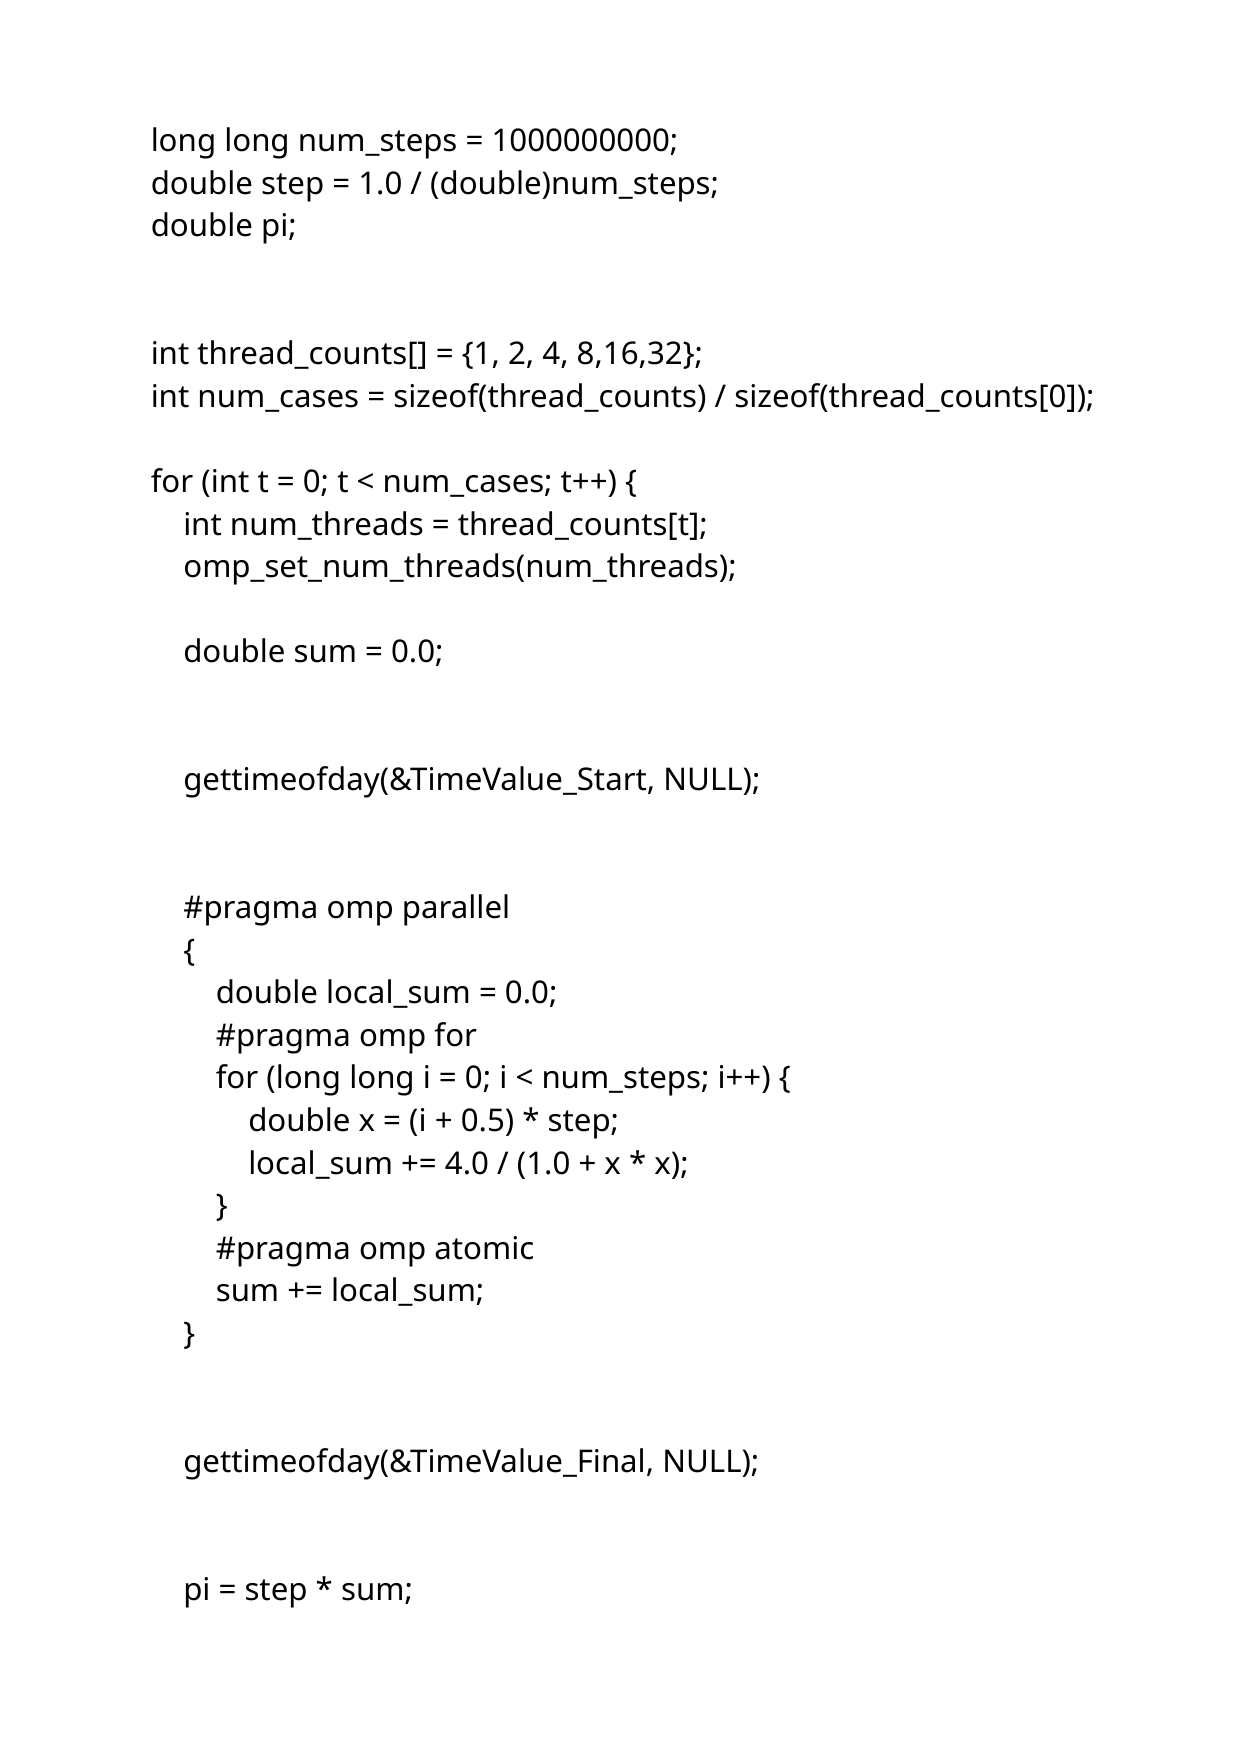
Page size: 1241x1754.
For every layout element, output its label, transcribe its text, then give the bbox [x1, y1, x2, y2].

text } [118, 1311, 1122, 1354]
text #pragma omp parallel [118, 885, 1122, 928]
text #pragma omp atomic [118, 1226, 1122, 1268]
text #pragma omp for [118, 1013, 1122, 1055]
text pi = step * sum; [118, 1567, 1122, 1609]
text { [118, 928, 1122, 970]
text int num_threads = thread_counts[t]; [118, 502, 1122, 544]
text double pi; [118, 203, 1122, 246]
text for (long long i = 0; i < num_steps; i++) { [118, 1055, 1122, 1098]
text gettimeofday(&TimeValue_Final, NULL); [118, 1439, 1122, 1481]
text int num_cases = sizeof(thread_counts) / sizeof(thread_counts[0]); [118, 374, 1122, 416]
text } [118, 1183, 1122, 1226]
text omp_set_num_threads(num_threads); [118, 544, 1122, 587]
text gettimeofday(&TimeValue_Start, NULL); [118, 757, 1122, 800]
text double local_sum = 0.0; [118, 970, 1122, 1013]
text double x = (i + 0.5) * step; [118, 1098, 1122, 1141]
text for (int t = 0; t < num_cases; t++) { [118, 459, 1122, 502]
text sum += local_sum; [118, 1268, 1122, 1311]
text double sum = 0.0; [118, 629, 1122, 672]
text double step = 1.0 / (double)num_steps; [118, 161, 1122, 203]
text long long num_steps = 1000000000; [118, 118, 1122, 161]
text local_sum += 4.0 / (1.0 + x * x); [118, 1141, 1122, 1183]
text int thread_counts[] = {1, 2, 4, 8,16,32}; [118, 331, 1122, 374]
